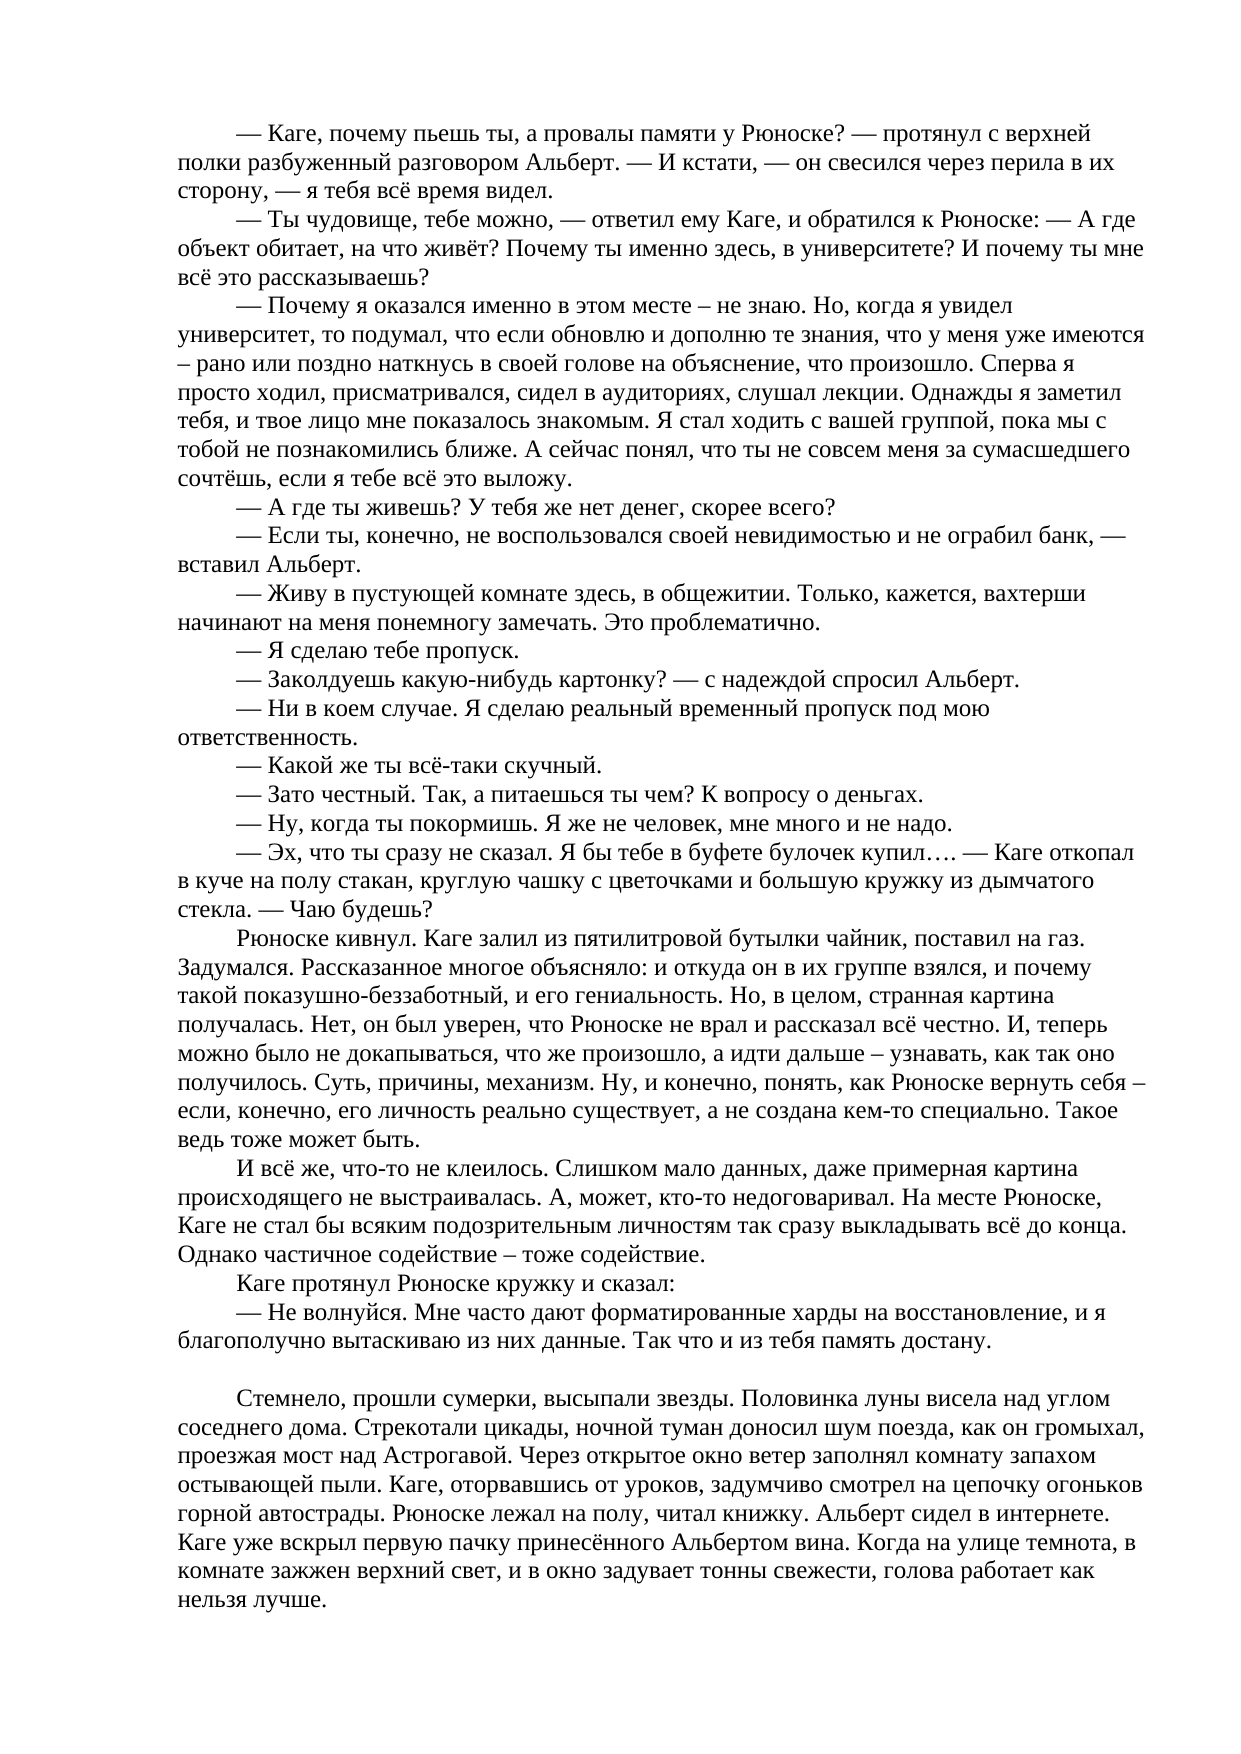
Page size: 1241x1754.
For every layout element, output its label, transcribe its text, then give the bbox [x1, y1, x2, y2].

text — Ну, когда ты покормишь. Я же не человек, мне много и не надо. [177, 808, 1152, 837]
text — Не волнуйся. Мне часто дают форматированные харды на восстановление, и я благополучно вытаскиваю из них данные. Так что и из тебя память достану. [177, 1297, 1152, 1354]
text — Какой же ты всё-таки скучный. [177, 751, 1152, 779]
text Рюноске кивнул. Каге залил из пятилитровой бутылки чайник, поставил на газ. Задумался. Рассказанное многое объясняло: и откуда он в их группе взялся, и почему такой показушно-беззаботный, и его гениальность. Но, в целом, странная картина получалась. Нет, он был уверен, что Рюноске не врал и рассказал всё честно. И, теперь можно было не докапываться, что же произошло, а идти дальше – узнавать, как так оно получилось. Суть, причины, механизм. Ну, и конечно, понять, как Рюноске вернуть себя – если, конечно, его личность реально существует, а не создана кем-то специально. Такое ведь тоже может быть. [177, 923, 1152, 1153]
text — Зато честный. Так, а питаешься ты чем? К вопросу о деньгах. [177, 779, 1152, 808]
text — Живу в пустующей комнате здесь, в общежитии. Только, кажется, вахтерши начинают на меня понемногу замечать. Это проблематично. [177, 578, 1152, 636]
text Стемнело, прошли сумерки, высыпали звезды. Половинка луны висела над углом соседнего дома. Стрекотали цикады, ночной туман доносил шум поезда, как он громыхал, проезжая мост над Астрогавой. Через открытое окно ветер заполнял комнату запахом остывающей пыли. Каге, оторвавшись от уроков, задумчиво смотрел на цепочку огоньков горной автострады. Рюноске лежал на полу, читал книжку. Альберт сидел в интернете. Каге уже вскрыл первую пачку принесённого Альбертом вина. Когда на улице темнота, в комнате зажжен верхний свет, и в окно задувает тонны свежести, голова работает как нельзя лучше. [177, 1383, 1152, 1613]
text — Ты чудовище, тебе можно, — ответил ему Каге, и обратился к Рюноске: — А где объект обитает, на что живёт? Почему ты именно здесь, в университете? И почему ты мне всё это рассказываешь? [177, 204, 1152, 291]
text Каге протянул Рюноске кружку и сказал: [177, 1268, 1152, 1297]
text — Я сделаю тебе пропуск. [177, 636, 1152, 664]
text — Эх, что ты сразу не сказал. Я бы тебе в буфете булочек купил…. — Каге откопал в куче на полу стакан, круглую чашку с цветочками и большую кружку из дымчатого стекла. — Чаю будешь? [177, 837, 1152, 923]
text — Заколдуешь какую-нибудь картонку? — с надеждой спросил Альберт. [177, 664, 1152, 693]
text — Почему я оказался именно в этом месте – не знаю. Но, когда я увидел университет, то подумал, что если обновлю и дополню те знания, что у меня уже имеются – рано или поздно наткнусь в своей голове на объяснение, что произошло. Сперва я просто ходил, присматривался, сидел в аудиториях, слушал лекции. Однажды я заметил тебя, и твое лицо мне показалось знакомым. Я стал ходить с вашей группой, пока мы с тобой не познакомились ближе. А сейчас понял, что ты не совсем меня за сумасшедшего сочтёшь, если я тебе всё это выложу. [177, 291, 1152, 492]
text — Ни в коем случае. Я сделаю реальный временный пропуск под мою ответственность. [177, 693, 1152, 751]
text — А где ты живешь? У тебя же нет денег, скорее всего? [177, 492, 1152, 521]
text И всё же, что-то не клеилось. Слишком мало данных, даже примерная картина происходящего не выстраивалась. А, может, кто-то недоговаривал. На месте Рюноске, Каге не стал бы всяким подозрительным личностям так сразу выкладывать всё до конца. Однако частичное содействие – тоже содействие. [177, 1153, 1152, 1268]
text — Если ты, конечно, не воспользовался своей невидимостью и не ограбил банк, — вставил Альберт. [177, 521, 1152, 578]
text — Каге, почему пьешь ты, а провалы памяти у Рюноске? — протянул с верхней полки разбуженный разговором Альберт. — И кстати, — он свесился через перила в их сторону, — я тебя всё время видел. [177, 118, 1152, 204]
